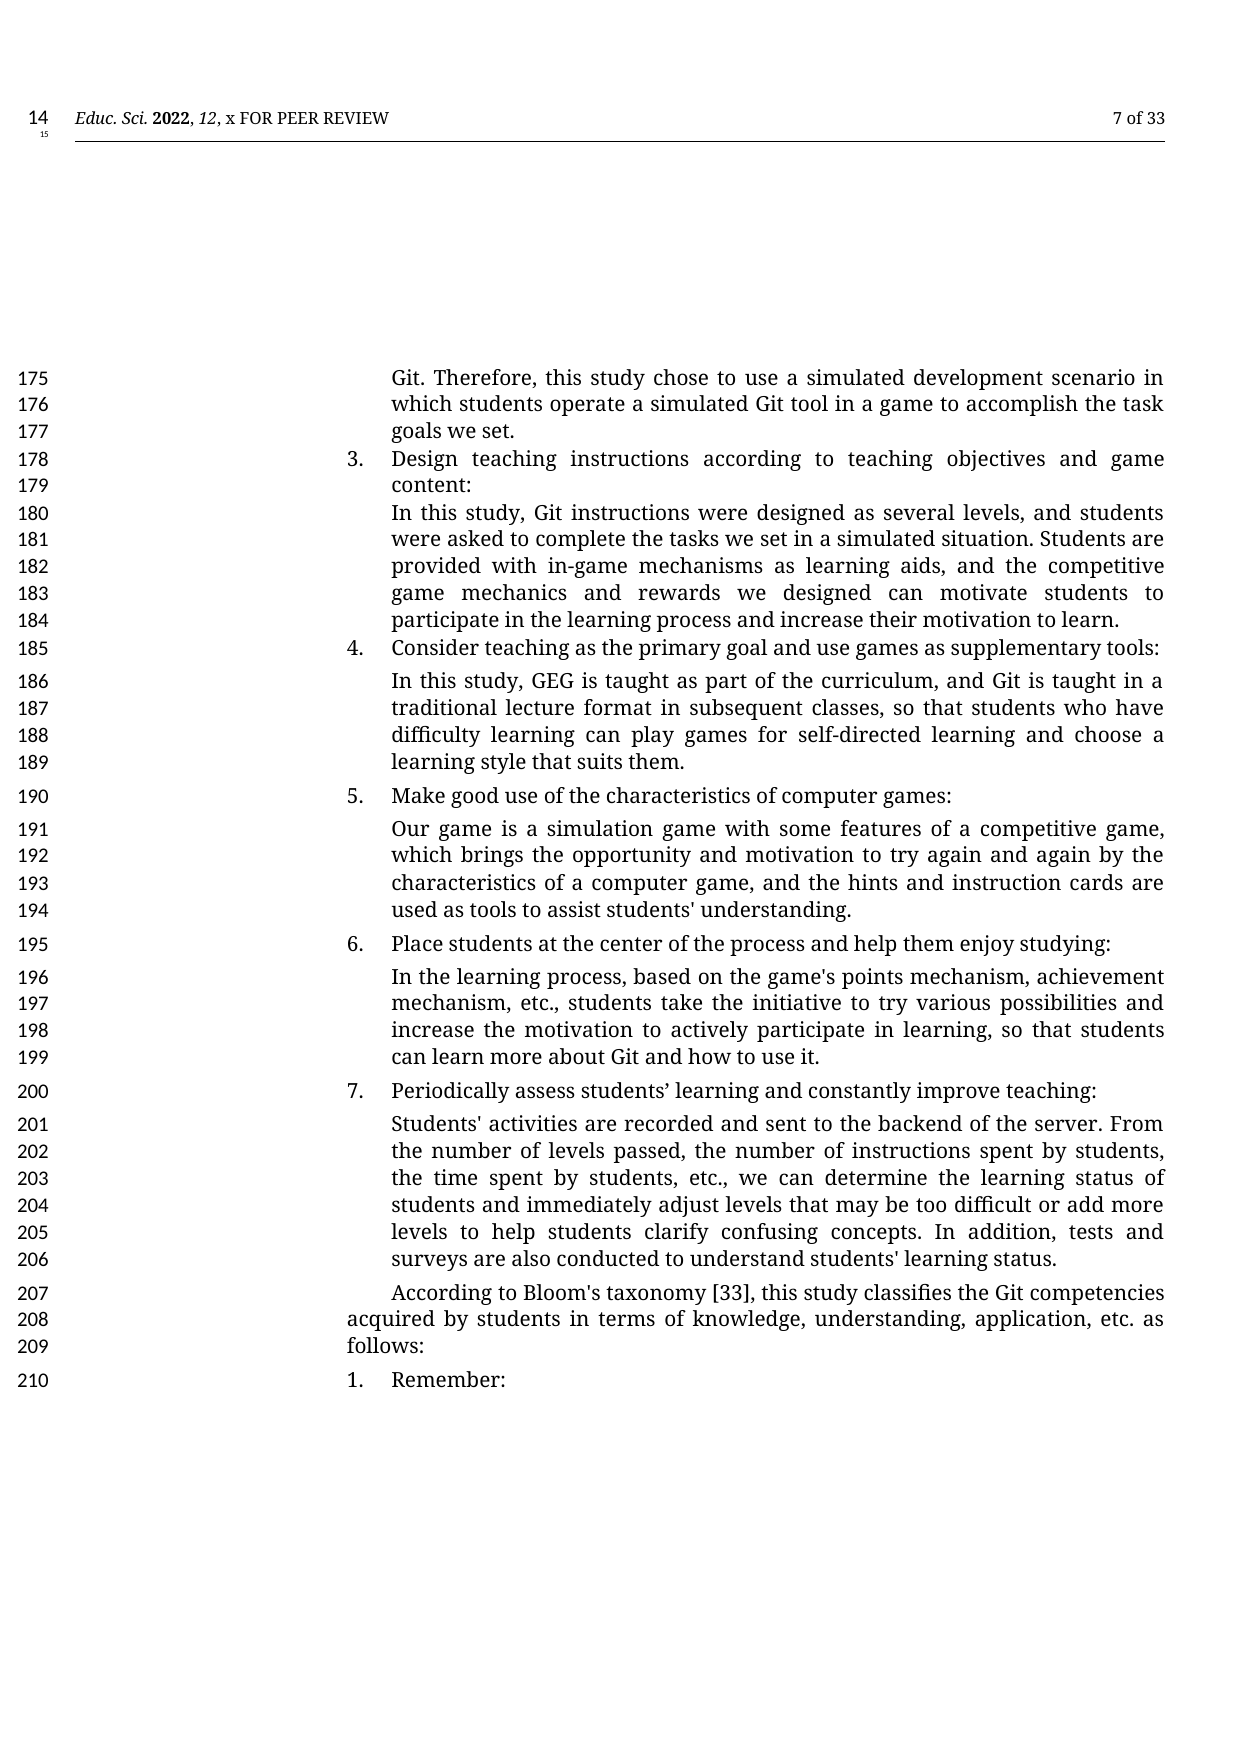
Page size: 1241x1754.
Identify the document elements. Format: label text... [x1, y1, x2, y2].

text In this study, Git instructions were designed as several levels, and students were asked to complete the tasks we set in a simulated situation. Students are provided with in-game mechanisms as learning aids, and the competitive game mechanics and rewards we designed can motivate students to participate in the learning process and increase their motivation to learn. [391, 499, 1165, 634]
text According to Bloom's taxonomy [33], this study classifies the Git competencies acquired by students in terms of knowledge, understanding, application, etc. as follows: [347, 1279, 1165, 1360]
text In the learning process, based on the game's points mechanism, achievement mechanism, etc., students take the initiative to try various possibilities and increase the motivation to actively participate in learning, so that students can learn more about Git and how to use it. [391, 963, 1165, 1071]
list Consider teaching as the primary goal and use games as supplementary tools: [347, 634, 1165, 661]
text Our game is a simulation game with some features of a competitive game, which brings the opportunity and motivation to try again and again by the characteristics of a computer game, and the hints and instruction cards are used as tools to assist students' understanding. [391, 815, 1165, 923]
text Students' activities are recorded and sent to the backend of the server. From the number of levels passed, the number of instructions spent by students, the time spent by students, etc., we can determine the learning status of students and immediately adjust levels that may be too difficult or add more levels to help students clarify confusing concepts. In addition, tests and surveys are also conducted to understand students' learning status. [391, 1110, 1165, 1273]
text Git. Therefore, this study chose to use a simulated development scenario in which students operate a simulated Git tool in a game to accomplish the task goals we set. [391, 363, 1165, 444]
list Make good use of the characteristics of computer games: [347, 782, 1165, 809]
text In this study, GEG is taught as part of the curriculum, and Git is taught in a traditional lecture format in subsequent classes, so that students who have difficulty learning can play games for self-directed learning and choose a learning style that suits them. [391, 667, 1165, 775]
list Design teaching instructions according to teaching objectives and game content: [347, 444, 1165, 499]
list Place students at the center of the process and help them enjoy studying: [347, 929, 1165, 956]
list Remember: [347, 1366, 1165, 1393]
list Periodically assess students’ learning and constantly improve teaching: [347, 1077, 1165, 1104]
